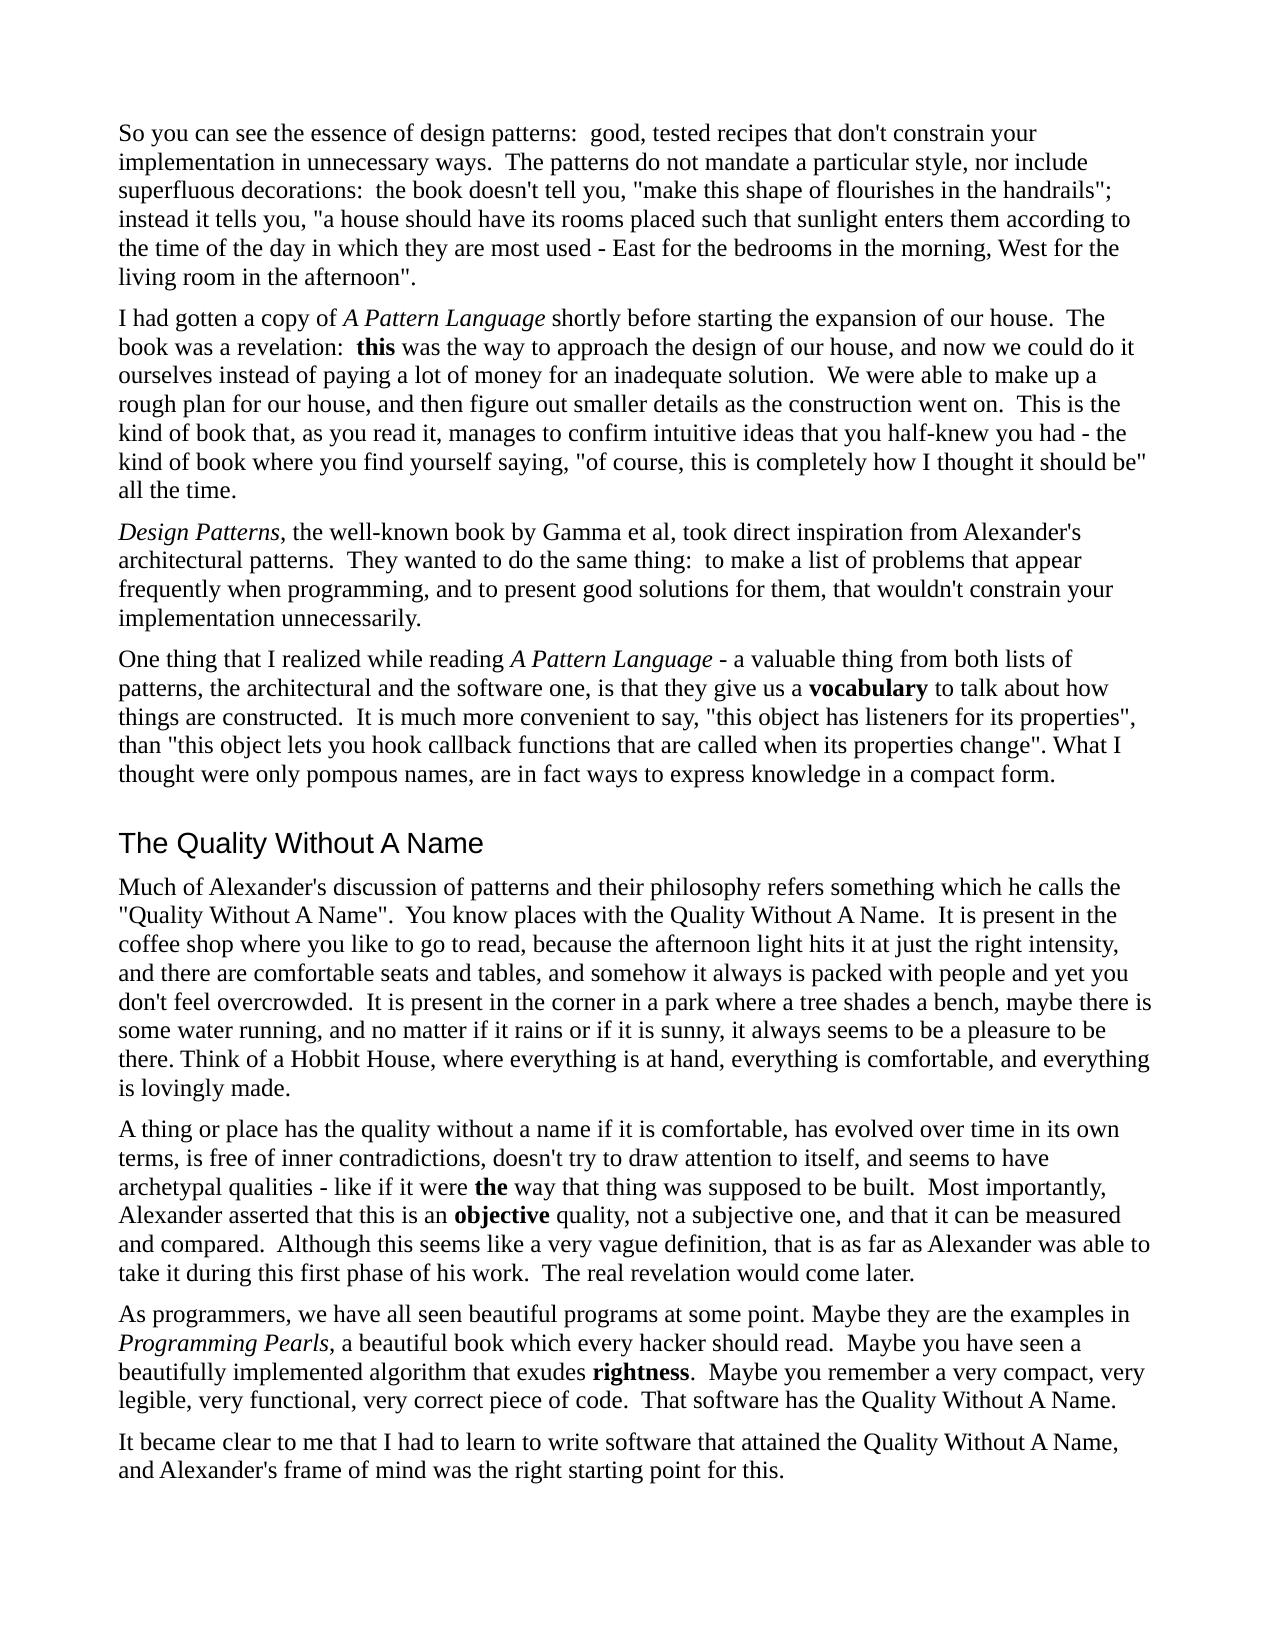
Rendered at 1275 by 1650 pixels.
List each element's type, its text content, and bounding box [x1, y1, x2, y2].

text As programmers, we have all seen beautiful programs at some point. Maybe they are the examples in Programming Pearls, a beautiful book which every hacker should read. Maybe you have seen a beautifully implemented algorithm that exudes rightness. Maybe you remember a very compact, very legible, very functional, very correct piece of code. That software has the Quality Without A Name. [118, 1299, 1157, 1414]
text I had gotten a copy of A Pattern Language shortly before starting the expansion of our house. The book was a revelation: this was the way to approach the design of our house, and now we could do it ourselves instead of paying a lot of money for an inadequate solution. We were able to make up a rough plan for our house, and then figure out smaller details as the construction went on. This is the kind of book that, as you read it, manages to confirm intuitive ideas that you half-knew you had - the kind of book where you find yourself saying, "of course, this is completely how I thought it should be" all the time. [118, 303, 1157, 504]
text One thing that I realized while reading A Pattern Language - a valuable thing from both lists of patterns, the architectural and the software one, is that they give us a vocabulary to talk about how things are constructed. It is much more convenient to say, "this object has listeners for its properties", than "this object lets you hook callback functions that are called when its properties change". What I thought were only pompous names, are in fact ways to express knowledge in a compact form. [118, 644, 1157, 788]
text Much of Alexander's discussion of patterns and their philosophy refers something which he calls the "Quality Without A Name". You know places with the Quality Without A Name. It is present in the coffee shop where you like to go to read, because the afternoon light hits it at just the right intensity, and there are comfortable seats and tables, and somehow it always is packed with people and yet you don't feel overcrowded. It is present in the corner in a park where a tree shades a bench, maybe there is some water running, and no matter if it rains or if it is sunny, it always seems to be a pleasure to be there. Think of a Hobbit House, where everything is at hand, everything is comfortable, and everything is lovingly made. [118, 872, 1157, 1102]
text Design Patterns, the well-known book by Gamma et al, took direct inspiration from Alexander's architectural patterns. They wanted to do the same thing: to make a list of problems that appear frequently when programming, and to present good solutions for them, that wouldn't constrain your implementation unnecessarily. [118, 517, 1157, 632]
text So you can see the essence of design patterns: good, tested recipes that don't constrain your implementation in unnecessary ways. The patterns do not mandate a particular style, nor include superfluous decorations: the book doesn't tell you, "make this shape of flourishes in the handrails"; instead it tells you, "a house should have its rooms placed such that sunlight enters them according to the time of the day in which they are most used - East for the bedrooms in the morning, West for the living room in the afternoon". [118, 118, 1157, 291]
subtitle The Quality Without A Name [118, 826, 1157, 859]
text It became clear to me that I had to learn to write software that attained the Quality Without A Name, and Alexander's frame of mind was the right starting point for this. [118, 1427, 1157, 1484]
text A thing or place has the quality without a name if it is comfortable, has evolved over time in its own terms, is free of inner contradictions, doesn't try to draw attention to itself, and seems to have archetypal qualities - like if it were the way that thing was supposed to be built. Most importantly, Alexander asserted that this is an objective quality, not a subjective one, and that it can be measured and compared. Although this seems like a very vague definition, that is as far as Alexander was able to take it during this first phase of his work. The real revelation would come later. [118, 1114, 1157, 1287]
